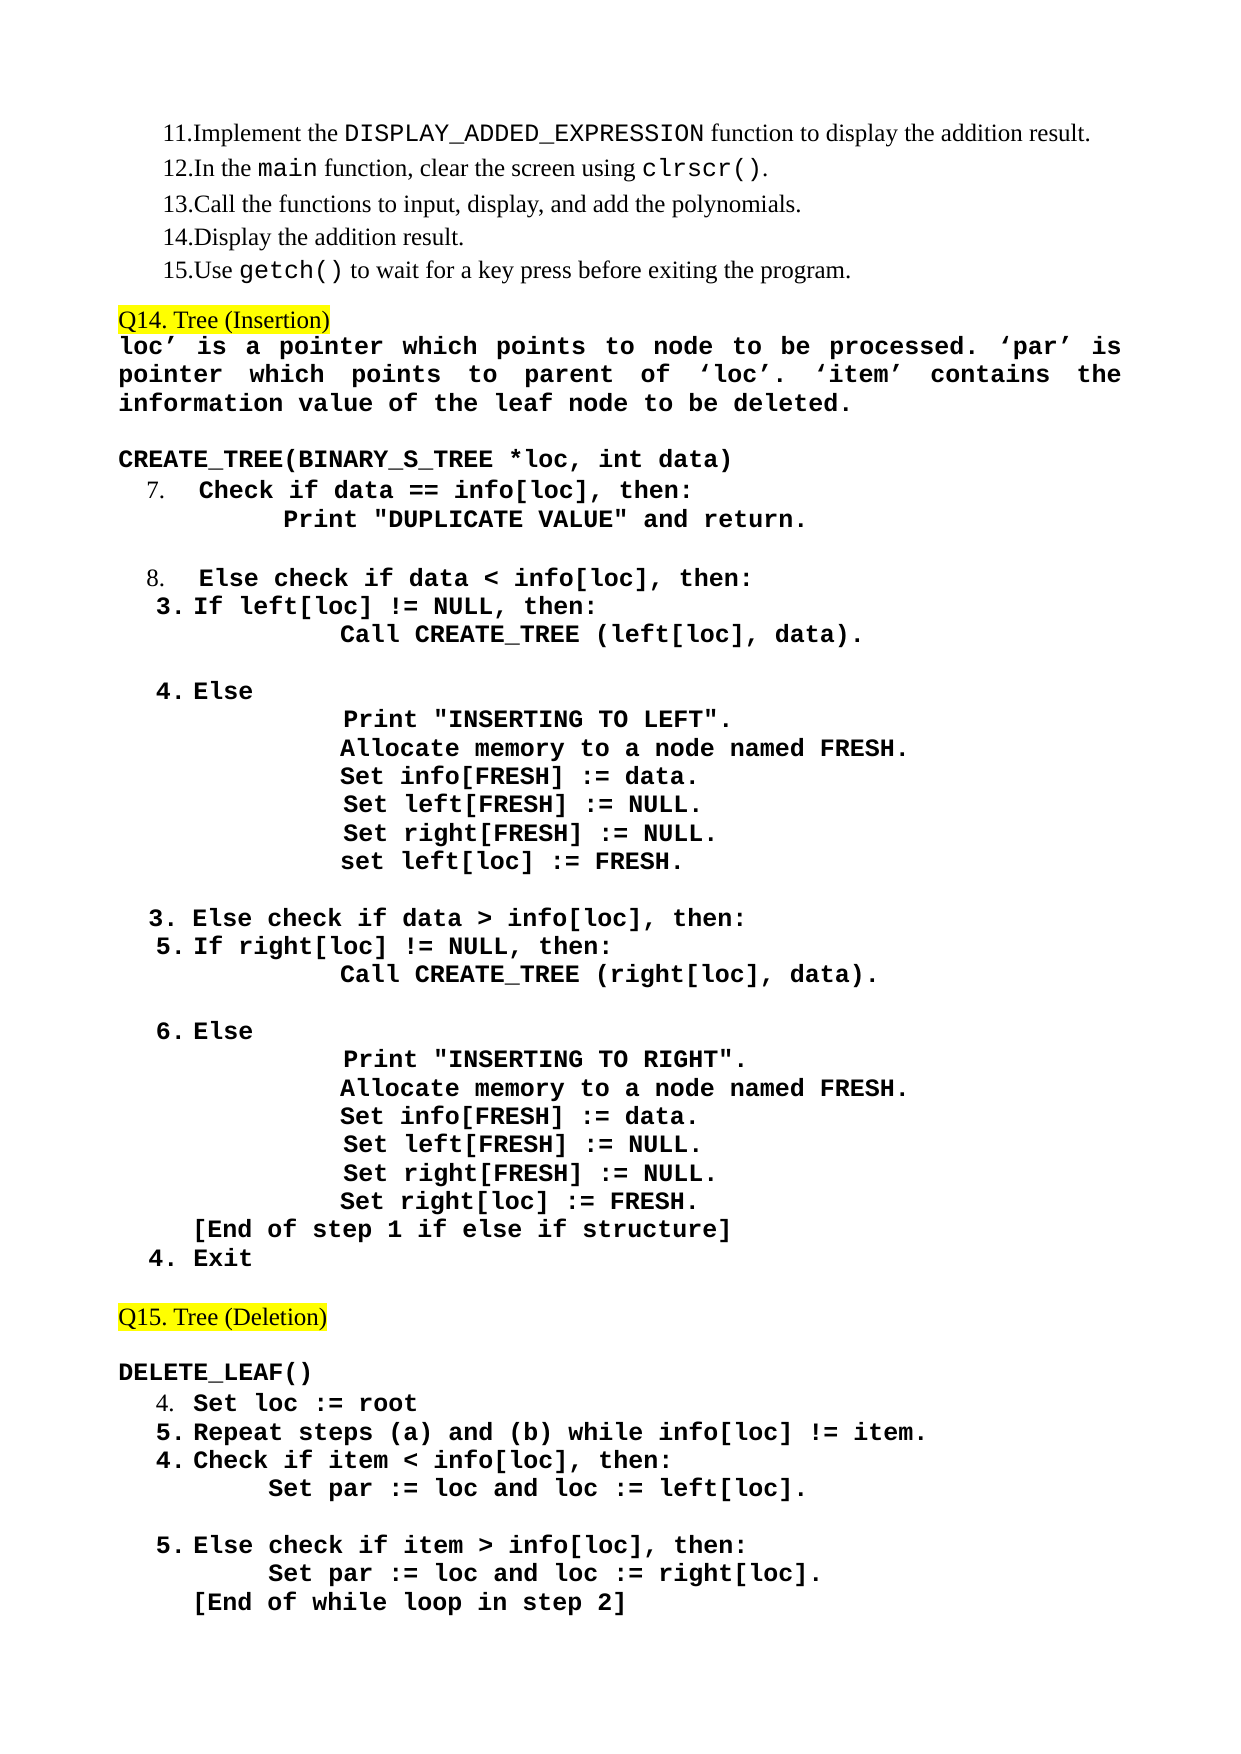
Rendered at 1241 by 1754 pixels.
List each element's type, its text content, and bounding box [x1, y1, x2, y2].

text Set right[loc] := FRESH. [118, 1189, 1122, 1217]
list Else check if item > info[loc], then: [156, 1532, 1122, 1561]
text Print "DUPLICATE VALUE" and return. [193, 506, 1122, 534]
text [End of step 1 if else if structure] [118, 1217, 1122, 1245]
text Set left[FRESH] := NULL. [268, 1132, 1122, 1160]
list Check if item < info[loc], then: [156, 1447, 1122, 1476]
text Call CREATE_TREE (right[loc], data). [118, 962, 1122, 990]
text DELETE_LEAF() [118, 1360, 1122, 1388]
text 3. Else check if data > info[loc], then: [118, 905, 1122, 934]
list In the main function, clear the screen using clrscr(). [162, 153, 1122, 184]
text Print "INSERTING TO LEFT". [343, 707, 1122, 735]
text Q15. Tree (Deletion) [118, 1302, 1122, 1331]
text Allocate memory to a node named FRESH. [118, 735, 1122, 764]
list Check if data == info[loc], then: [146, 475, 1122, 506]
text Print "INSERTING TO RIGHT". [343, 1047, 1122, 1075]
text Set par := loc and loc := left[loc]. [268, 1476, 1122, 1504]
list Set loc := root [156, 1388, 1122, 1419]
list If left[loc] != NULL, then: [156, 594, 1122, 622]
list Call the functions to input, display, and add the polynomials. [162, 189, 1122, 218]
list If right[loc] != NULL, then: [156, 934, 1122, 962]
text Set right[FRESH] := NULL. [268, 820, 1122, 849]
text Allocate memory to a node named FRESH. [118, 1075, 1122, 1104]
list Use getch() to wait for a key press before exiting the program. [162, 255, 1122, 286]
text loc’ is a pointer which points to node to be processed. ‘par’ is pointer which points to parent of ‘loc’. ‘item’ contains the information value of the leaf node to be deleted. [118, 334, 1122, 419]
list Else check if data < info[loc], then: [146, 563, 1122, 594]
text 4. Exit [118, 1245, 1122, 1274]
text Set info[FRESH] := data. [118, 764, 1122, 792]
text Q14. Tree (Insertion) [118, 305, 1122, 334]
text set left[loc] := FRESH. [118, 849, 1122, 877]
text Set info[FRESH] := data. [118, 1104, 1122, 1132]
text Set left[FRESH] := NULL. [268, 792, 1122, 820]
text Set par := loc and loc := right[loc]. [193, 1561, 1122, 1589]
text CREATE_TREE(BINARY_S_TREE *loc, int data) [118, 447, 1122, 475]
list Implement the DISPLAY_ADDED_EXPRESSION function to display the addition result. [162, 118, 1122, 149]
list Display the addition result. [162, 222, 1122, 251]
text Set right[FRESH] := NULL. [268, 1160, 1122, 1189]
list Repeat steps (a) and (b) while info[loc] != item. [156, 1419, 1122, 1447]
text Call CREATE_TREE (left[loc], data). [118, 622, 1122, 650]
list Else [156, 1019, 1122, 1047]
text [End of while loop in step 2] [118, 1589, 1122, 1617]
list Else [156, 679, 1122, 707]
